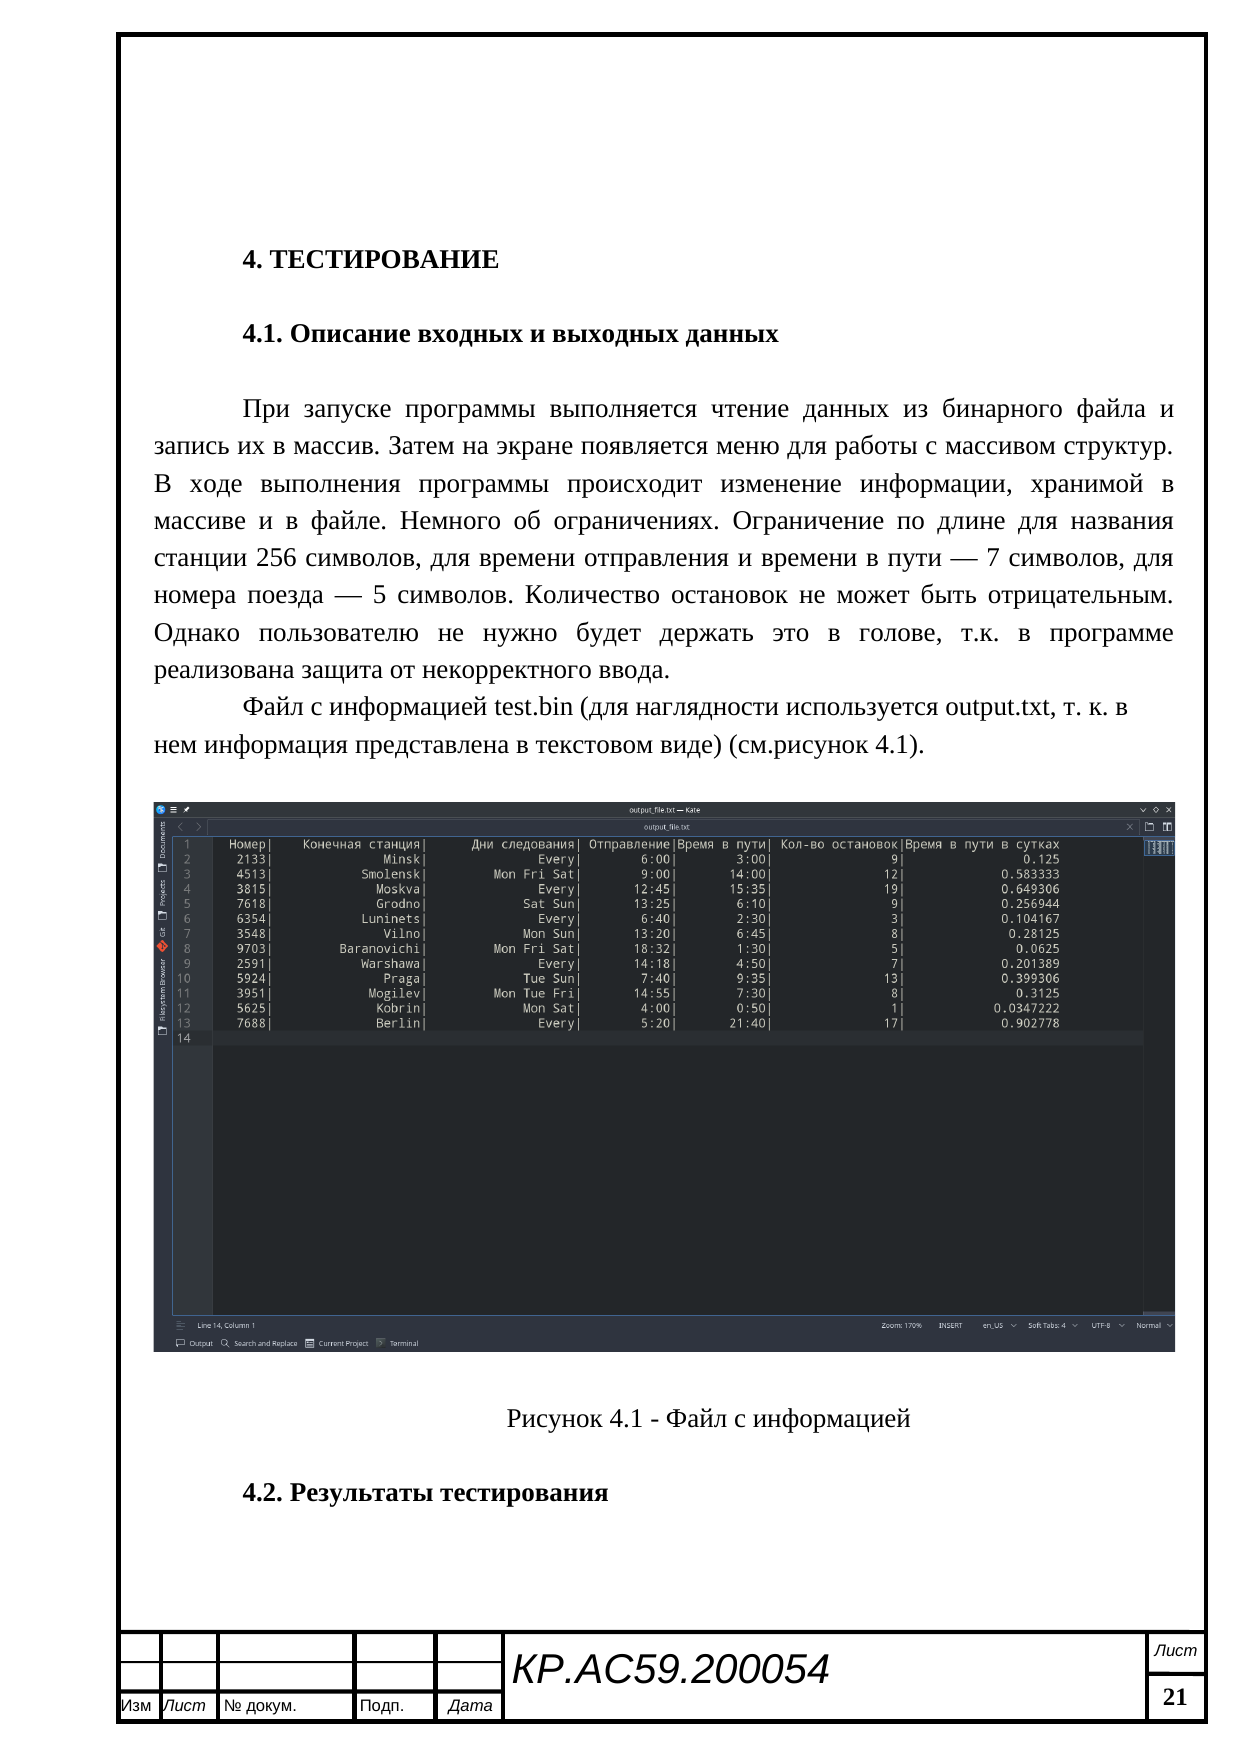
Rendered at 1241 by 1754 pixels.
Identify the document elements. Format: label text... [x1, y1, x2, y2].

text 4.2. Результаты тестирования [153, 1476, 1175, 1507]
picture [153, 802, 1176, 1352]
text Файл с информацией test.bin (для наглядности используется output.txt, т. к. в нем информация представлена в текстовом виде) (см.рисунок 4.1). [153, 690, 1175, 759]
text При запуске программы выполняется чтение данных из бинарного файла и запись их в массив. Затем на экране появляется меню для работы с массивом структур. В ходе выполнения программы происходит изменение информации, хранимой в массиве и в файле. Немного об ограничениях. Ограничение по длине для названия станции 256 символов, для времени отправления и времени в пути — 7 символов, для номера поезда — 5 символов. Количество остановок не может быть отрицательным. Однако пользователю не нужно будет держать это в голове, т.к. в программе реализована защита от некорректного ввода. [153, 392, 1175, 684]
text Рисунок 4.1 - Файл с информацией [153, 1402, 1175, 1433]
text 4. ТЕСТИРОВАНИЕ [153, 243, 1175, 274]
text 4.1. Описание входных и выходных данных [153, 317, 1175, 349]
